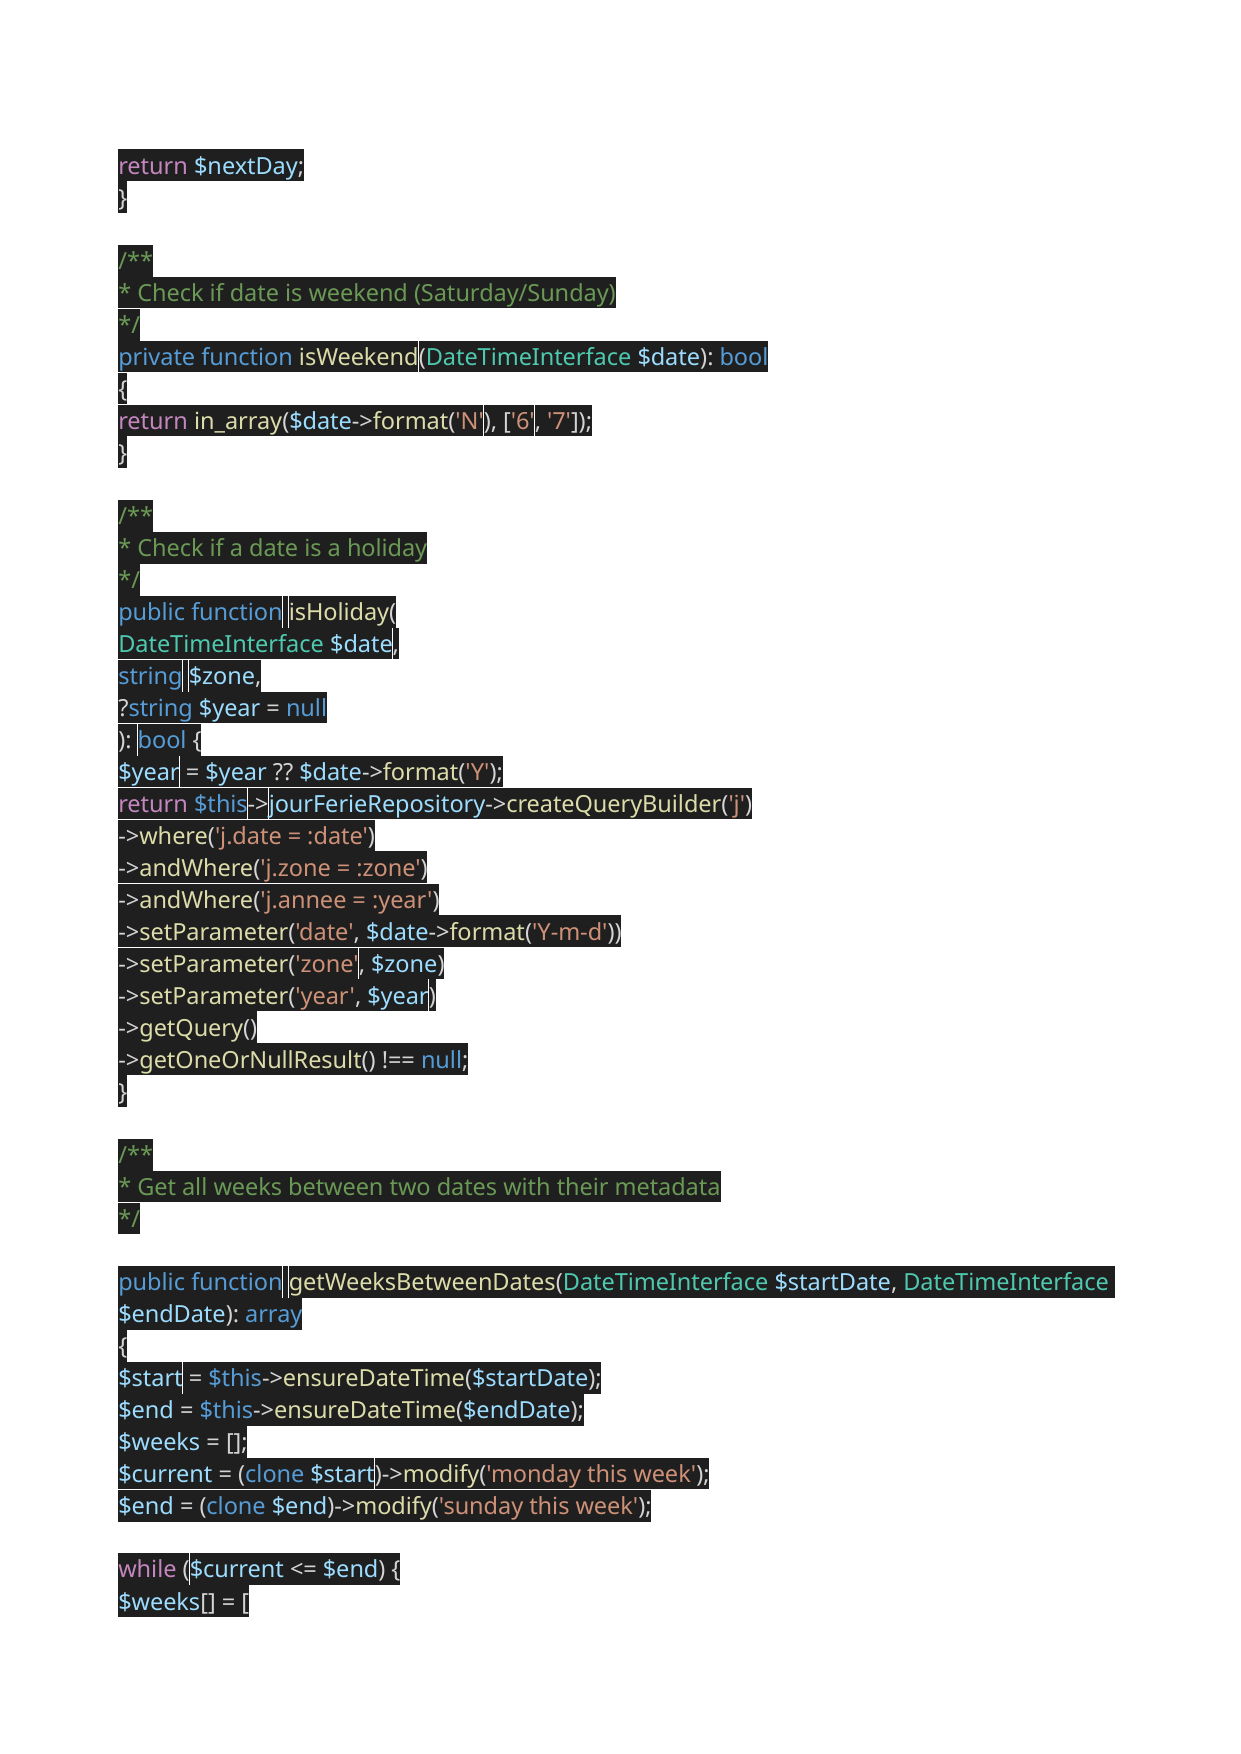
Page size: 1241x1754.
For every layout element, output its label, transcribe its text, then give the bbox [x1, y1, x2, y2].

text return $nextDay; [118, 149, 1122, 181]
text DateTimeInterface $date, [118, 628, 1122, 659]
text */ [118, 308, 1122, 341]
text } [118, 436, 1122, 468]
text * Get all weeks between two dates with their metadata [118, 1171, 1122, 1202]
text string $zone, [118, 659, 1122, 692]
text $end = $this->ensureDateTime($endDate); [118, 1394, 1122, 1426]
text ->andWhere('j.annee = :year') [118, 883, 1122, 915]
text } [118, 181, 1122, 213]
text ): bool { [118, 723, 1122, 756]
text { [118, 1330, 1122, 1362]
text ->getOneOrNullResult() !== null; [118, 1043, 1122, 1075]
text { [118, 372, 1122, 404]
text $start = $this->ensureDateTime($startDate); [118, 1362, 1122, 1394]
text * Check if date is weekend (Saturday/Sunday) [118, 277, 1122, 308]
text ->setParameter('zone', $zone) [118, 947, 1122, 979]
text ->setParameter('year', $year) [118, 979, 1122, 1011]
text $year = $year ?? $date->format('Y'); [118, 756, 1122, 787]
text /** [118, 1138, 1122, 1171]
text ->andWhere('j.zone = :zone') [118, 851, 1122, 883]
text ?string $year = null [118, 692, 1122, 723]
text */ [118, 564, 1122, 596]
text public function getWeeksBetweenDates(DateTimeInterface $startDate, DateTimeInterface $endDate): array [118, 1266, 1122, 1330]
text /** [118, 500, 1122, 532]
text $end = (clone $end)->modify('sunday this week'); [118, 1489, 1122, 1522]
text */ [118, 1202, 1122, 1234]
text ->setParameter('date', $date->format('Y-m-d')) [118, 915, 1122, 947]
text * Check if a date is a holiday [118, 532, 1122, 564]
text /** [118, 244, 1122, 277]
text return $this->jourFerieRepository->createQueryBuilder('j') [118, 787, 1122, 819]
text private function isWeekend(DateTimeInterface $date): bool [118, 341, 1122, 372]
text $current = (clone $start)->modify('monday this week'); [118, 1458, 1122, 1489]
text ->getQuery() [118, 1011, 1122, 1043]
text public function isHoliday( [118, 596, 1122, 628]
text $weeks[] = [ [118, 1585, 1122, 1617]
text $weeks = []; [118, 1426, 1122, 1458]
text ->where('j.date = :date') [118, 819, 1122, 851]
text } [118, 1075, 1122, 1107]
text return in_array($date->format('N'), ['6', '7']); [118, 404, 1122, 436]
text while ($current <= $end) { [118, 1553, 1122, 1585]
